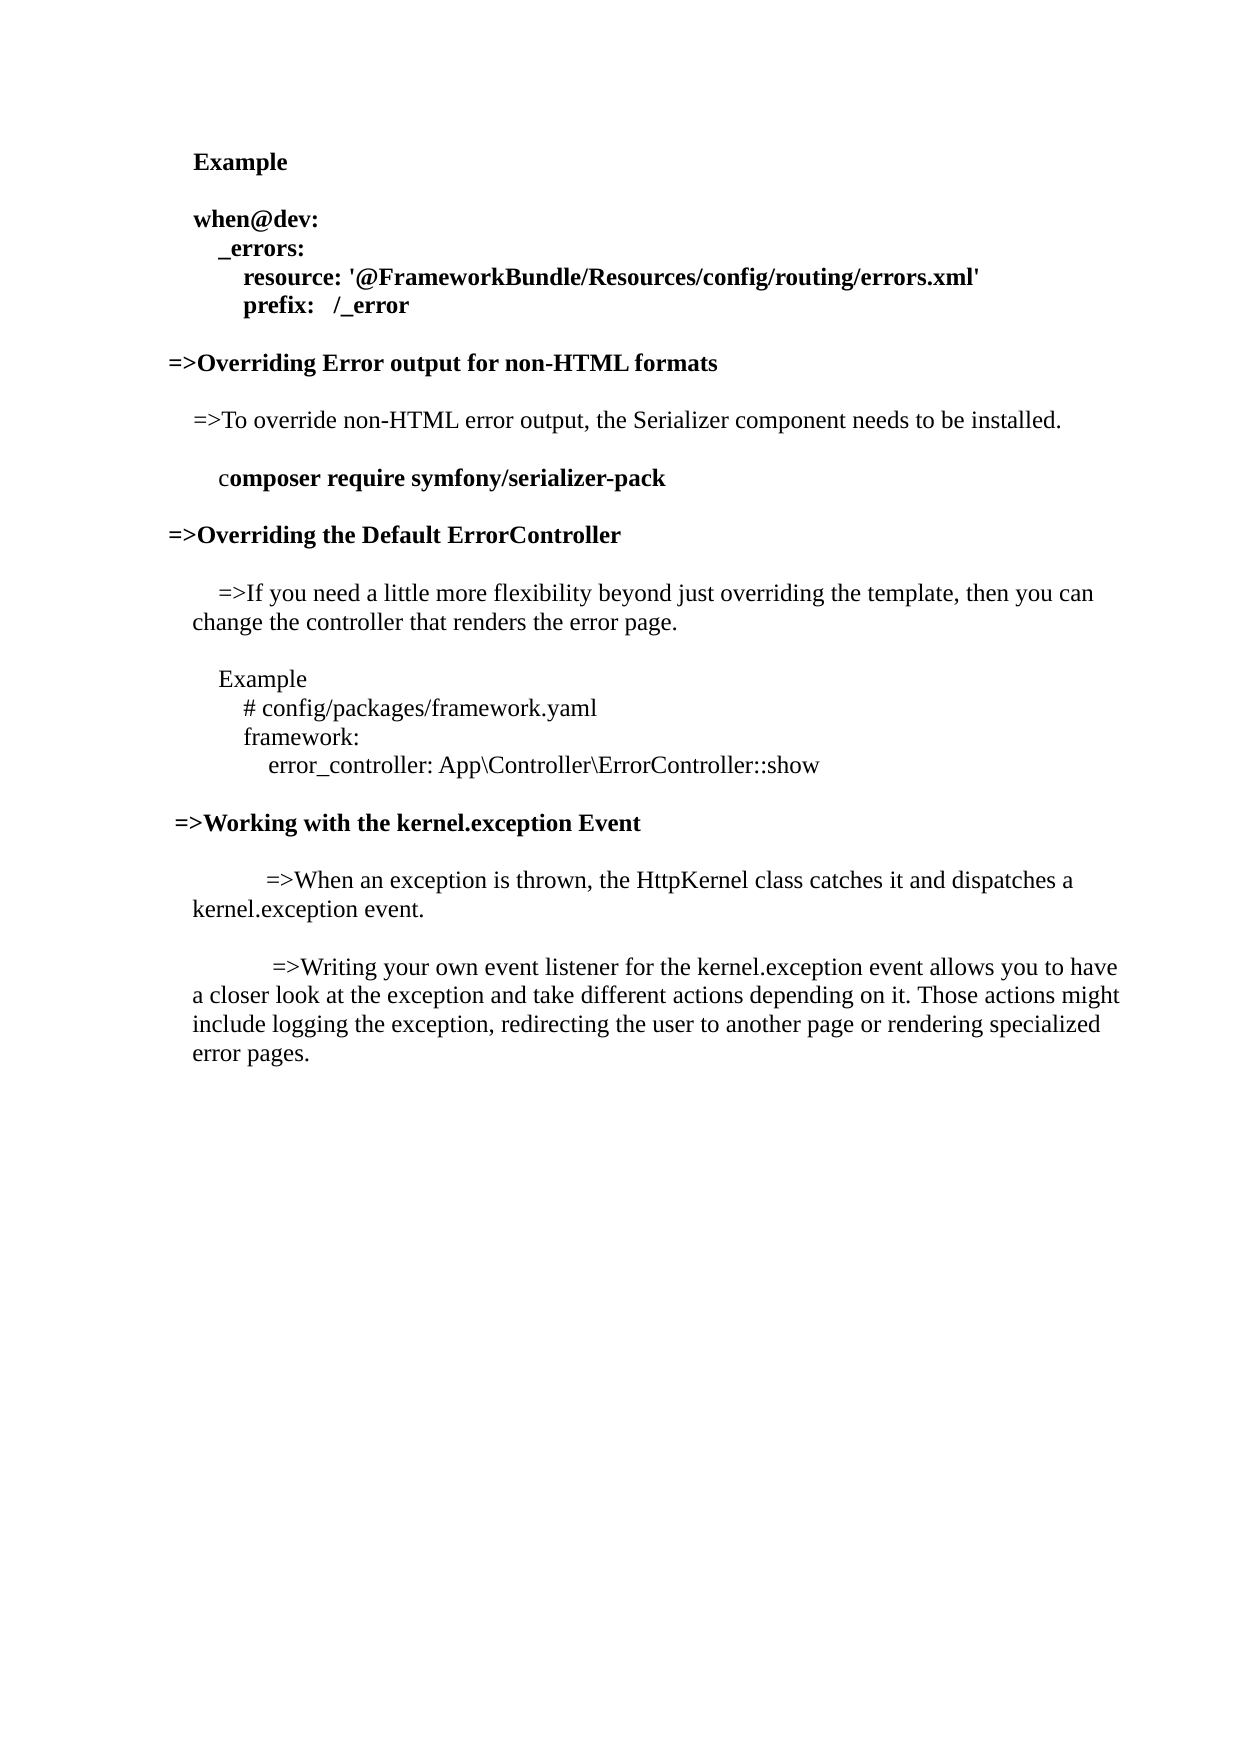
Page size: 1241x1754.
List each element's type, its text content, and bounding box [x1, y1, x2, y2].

text prefix: /_error [118, 291, 1122, 319]
text Example [118, 664, 1122, 693]
text =>If you need a little more flexibility beyond just overriding the template, then you can change the controller that renders the error page. [118, 578, 1122, 636]
text =>Overriding Error output for non-HTML formats [118, 348, 1122, 377]
text framework: [118, 722, 1122, 751]
text =>When an exception is thrown, the HttpKernel class catches it and dispatches a kernel.exception event. [118, 866, 1122, 923]
text error_controller: App\Controller\ErrorController::show [118, 751, 1122, 779]
text =>Overriding the Default ErrorController [118, 521, 1122, 549]
text =>Writing your own event listener for the kernel.exception event allows you to have a closer look at the exception and take different actions depending on it. Those actions might include logging the exception, redirecting the user to another page or rendering specialized error pages. [118, 952, 1122, 1067]
text Example [118, 147, 1122, 176]
text =>Working with the kernel.exception Event [118, 808, 1122, 837]
text composer require symfony/serializer-pack [118, 463, 1122, 492]
text resource: '@FrameworkBundle/Resources/config/routing/errors.xml' [118, 262, 1122, 291]
text when@dev: [118, 204, 1122, 233]
text # config/packages/framework.yaml [118, 693, 1122, 722]
text =>To override non-HTML error output, the Serializer component needs to be installed. [118, 406, 1122, 434]
text _errors: [118, 233, 1122, 262]
